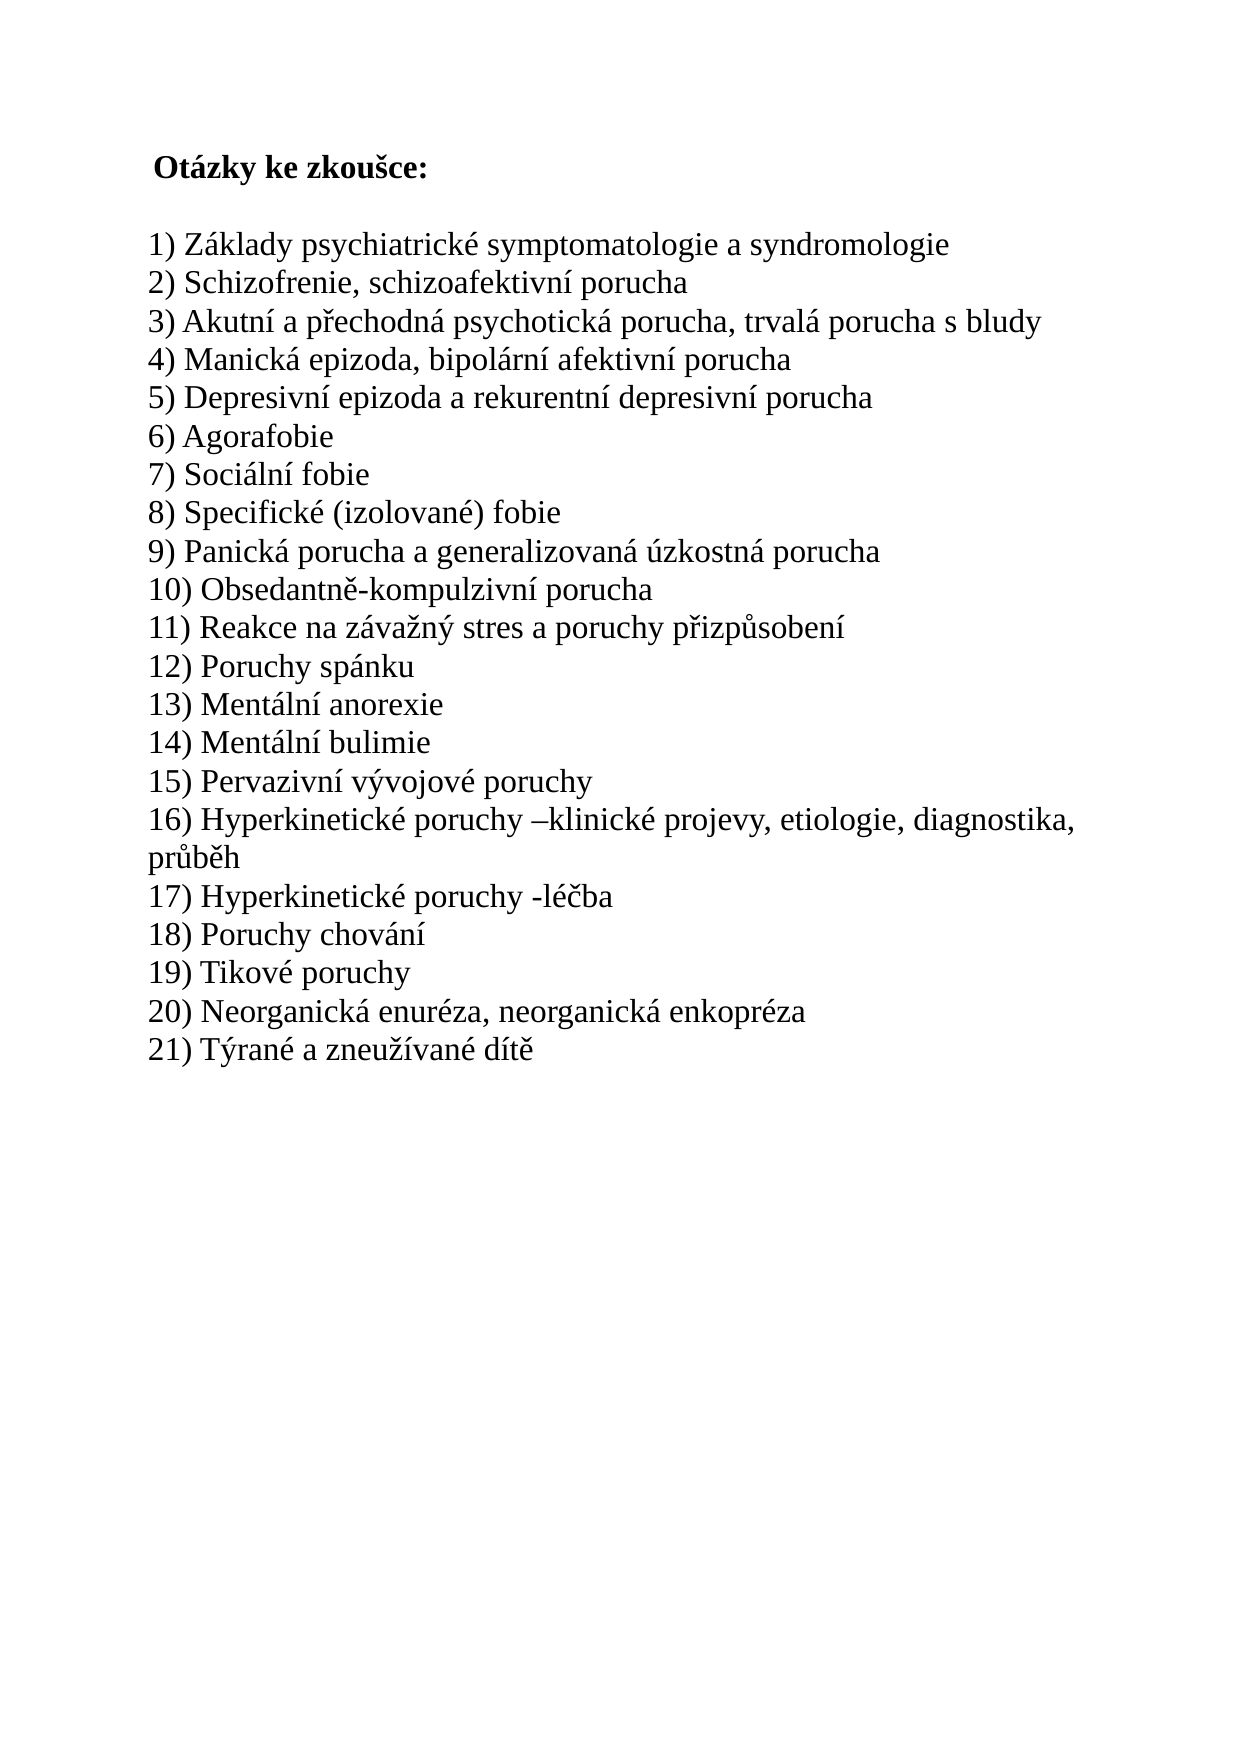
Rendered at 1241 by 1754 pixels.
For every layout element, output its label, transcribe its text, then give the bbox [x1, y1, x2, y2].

text 2) Schizofrenie, schizoafektivní porucha [148, 263, 1093, 301]
text 13) Mentální anorexie [148, 684, 1093, 723]
text Otázky ke zkoušce: [148, 148, 1093, 186]
text 19) Tikové poruchy [148, 953, 1093, 991]
text 8) Specifické (izolované) fobie [148, 493, 1093, 531]
text 3) Akutní a přechodná psychotická porucha, trvalá porucha s bludy 4) Manická epizoda, bipolární afektivní porucha [148, 301, 1093, 378]
text 9) Panická porucha a generalizovaná úzkostná porucha [148, 531, 1093, 569]
text 1) Základy psychiatrické symptomatologie a syndromologie [148, 224, 1093, 263]
text 14) Mentální bulimie [148, 723, 1093, 761]
text 5) Depresivní epizoda a rekurentní depresivní porucha [148, 378, 1093, 416]
text 11) Reakce na závažný stres a poruchy přizpůsobení [148, 608, 1093, 646]
text 10) Obsedantně-kompulzivní porucha [148, 569, 1093, 608]
text 7) Sociální fobie [148, 454, 1093, 493]
text 16) Hyperkinetické poruchy –klinické projevy, etiologie, diagnostika, průběh [148, 799, 1093, 876]
text 21) Týrané a zneužívané dítě [148, 1029, 1093, 1068]
text 6) Agorafobie [148, 416, 1093, 454]
text 17) Hyperkinetické poruchy -léčba [148, 876, 1093, 914]
text 12) Poruchy spánku [148, 646, 1093, 684]
text 20) Neorganická enuréza, neorganická enkopréza [148, 991, 1093, 1029]
text 18) Poruchy chování [148, 914, 1093, 953]
text 15) Pervazivní vývojové poruchy [148, 761, 1093, 799]
